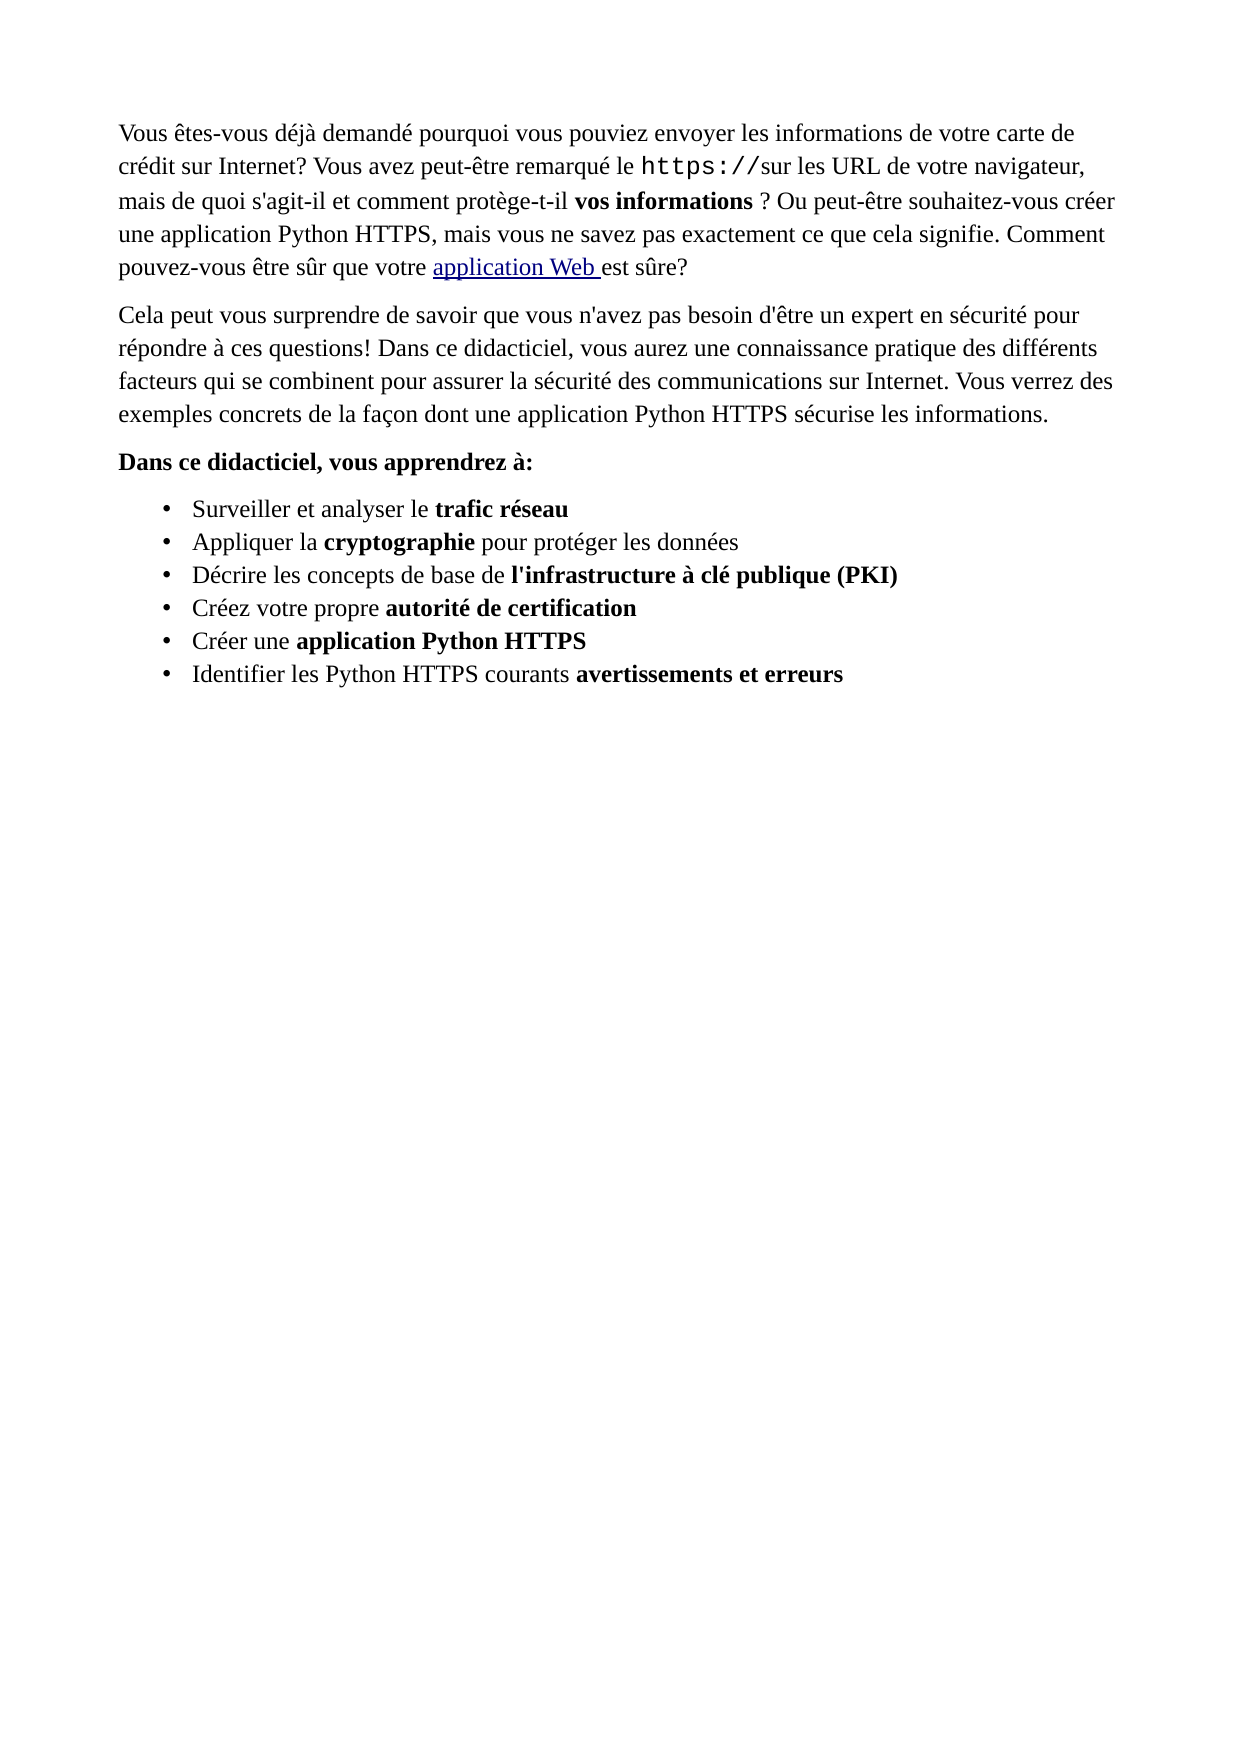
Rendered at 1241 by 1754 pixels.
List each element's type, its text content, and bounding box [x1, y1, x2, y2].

text Cela peut vous surprendre de savoir que vous n'avez pas besoin d'être un expert en sécurité pour répondre à ces questions! Dans ce didacticiel, vous aurez une connaissance pratique des différents facteurs qui se combinent pour assurer la sécurité des communications sur Internet. Vous verrez des exemples concrets de la façon dont une application Python HTTPS sécurise les informations. [118, 300, 1122, 428]
list Appliquer la cryptographie pour protéger les données [162, 527, 1122, 556]
list Décrire les concepts de base de l'infrastructure à clé publique (PKI) [162, 560, 1122, 589]
list Créez votre propre autorité de certification [162, 593, 1122, 622]
list Créer une application Python HTTPS [162, 626, 1122, 655]
text Dans ce didacticiel, vous apprendrez à: [118, 447, 1122, 475]
list Surveiller et analyser le trafic réseau [162, 494, 1122, 523]
text Vous êtes-vous déjà demandé pourquoi vous pouviez envoyer les informations de votre carte de crédit sur Internet? Vous avez peut-être remarqué le https://sur les URL de votre navigateur, mais de quoi s'agit-il et comment protège-t-il vos informations ? Ou peut-être souhaitez-vous créer une application Python HTTPS, mais vous ne savez pas exactement ce que cela signifie. Comment pouvez-vous être sûr que votre application Web est sûre? [118, 118, 1122, 281]
list Identifier les Python HTTPS courants avertissements et erreurs [162, 659, 1122, 688]
